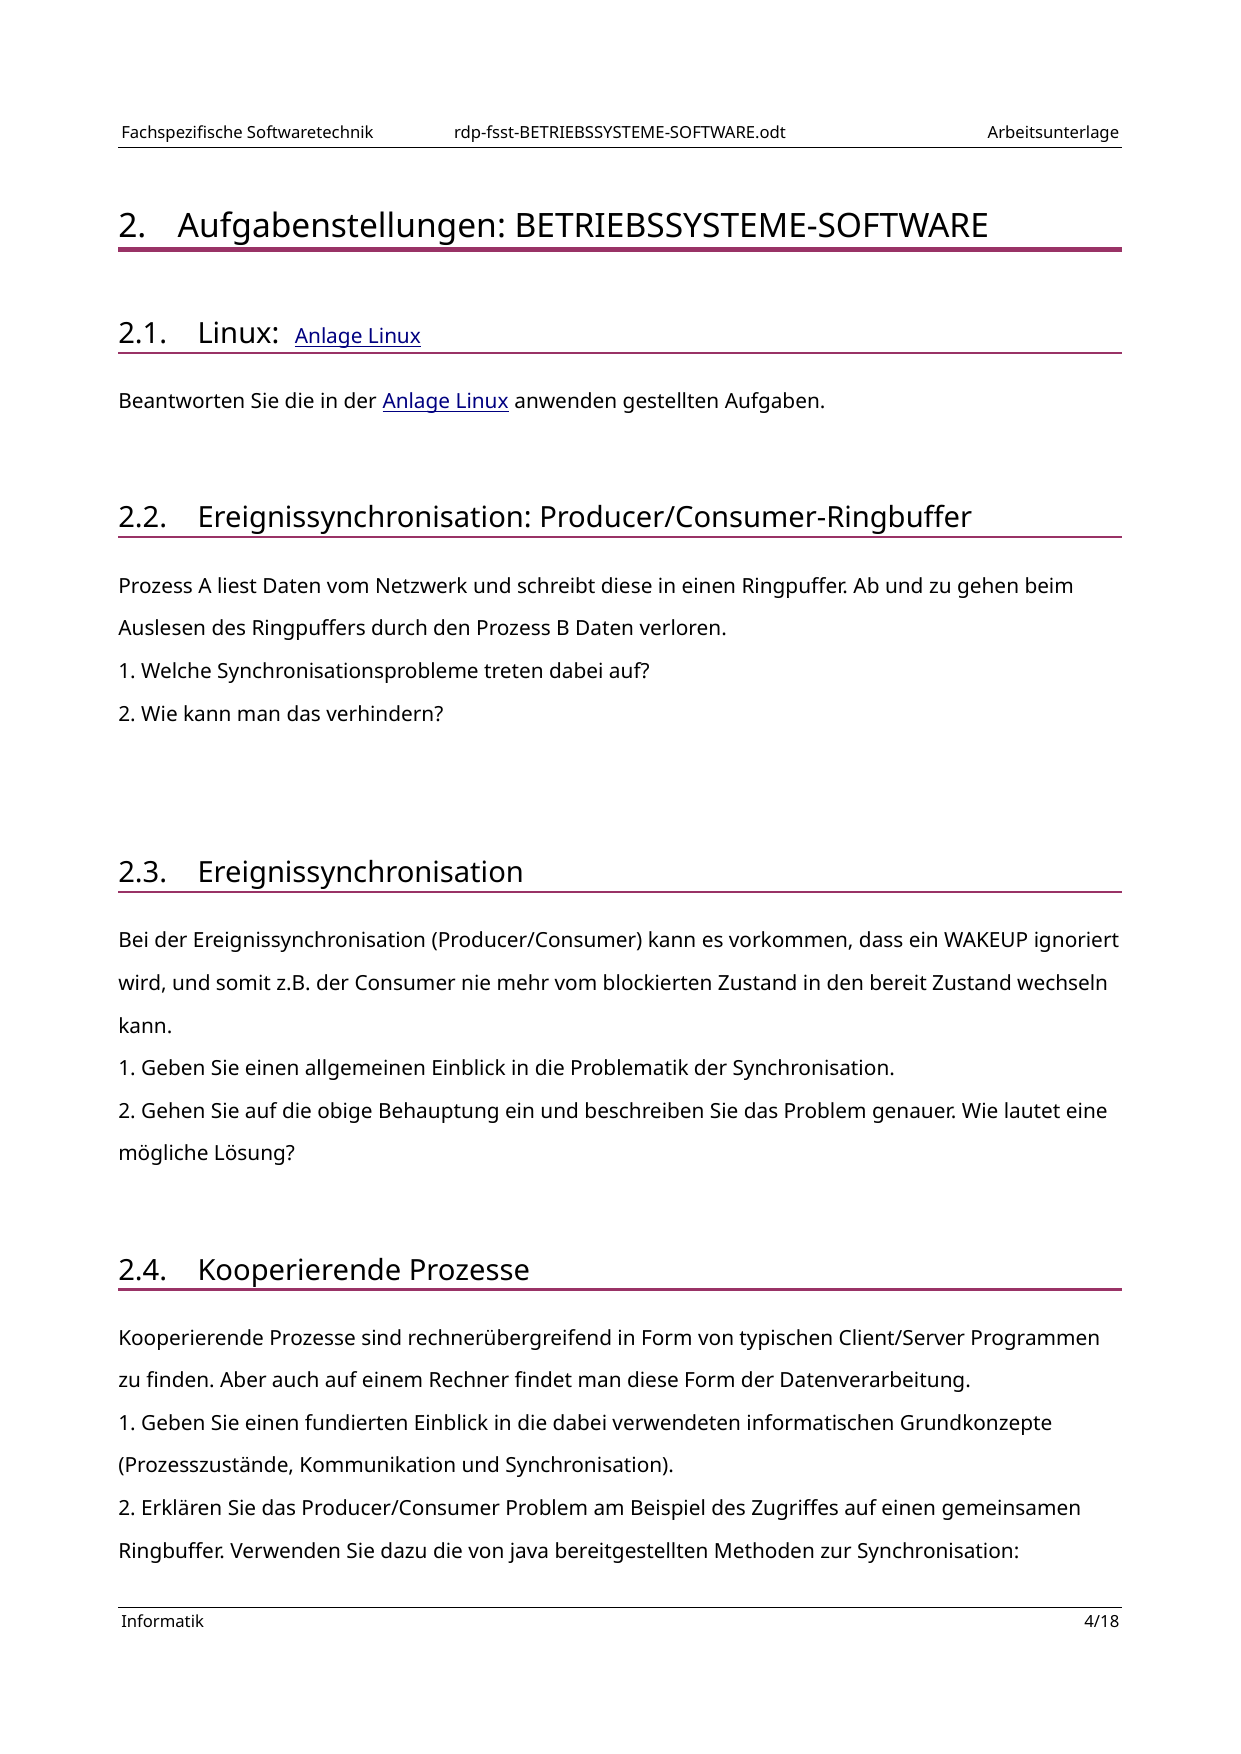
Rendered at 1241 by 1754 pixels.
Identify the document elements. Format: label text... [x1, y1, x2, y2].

subtitle Linux: Anlage Linux [118, 312, 1122, 352]
text Kooperierende Prozesse sind rechnerübergreifend in Form von typischen Client/Server Programmen zu finden. Aber auch auf einem Rechner findet man diese Form der Datenverarbeitung. [118, 1323, 1122, 1394]
text 2. Gehen Sie auf die obige Behauptung ein und beschreiben Sie das Problem genauer. Wie lautet eine mögliche Lösung? [118, 1096, 1122, 1167]
text Beantworten Sie die in der Anlage Linux anwenden gestellten Aufgaben. [118, 387, 1122, 415]
text Bei der Ereignissynchronisation (Producer/Consumer) kann es vorkommen, dass ein WAKEUP ignoriert wird, und somit z.B. der Consumer nie mehr vom blockierten Zustand in den bereit Zustand wechseln kann. [118, 926, 1122, 1039]
text Prozess A liest Daten vom Netzwerk und schreibt diese in einen Ringpuffer. Ab und zu gehen beim Auslesen des Ringpuffers durch den Prozess B Daten verloren. [118, 571, 1122, 642]
subtitle Ereignissynchronisation [118, 851, 1122, 891]
text 2. Erklären Sie das Producer/Consumer Problem am Beispiel des Zugriffes auf einen gemeinsamen Ringbuffer. Verwenden Sie dazu die von java bereitgestellten Methoden zur Synchronisation: [118, 1493, 1122, 1564]
text 1. Welche Synchronisationsprobleme treten dabei auf? [118, 656, 1122, 684]
subtitle Kooperierende Prozesse [118, 1249, 1122, 1288]
subtitle Ereignissynchronisation: Producer/Consumer-Ringbuffer [118, 497, 1122, 536]
text 2. Wie kann man das verhindern? [118, 699, 1122, 727]
text 1. Geben Sie einen allgemeinen Einblick in die Problematik der Synchronisation. [118, 1053, 1122, 1082]
text 1. Geben Sie einen fundierten Einblick in die dabei verwendeten informatischen Grundkonzepte (Prozesszustände, Kommunikation und Synchronisation). [118, 1408, 1122, 1479]
subtitle Aufgabenstellungen: BETRIEBSSYSTEME-SOFTWARE [118, 201, 1122, 247]
